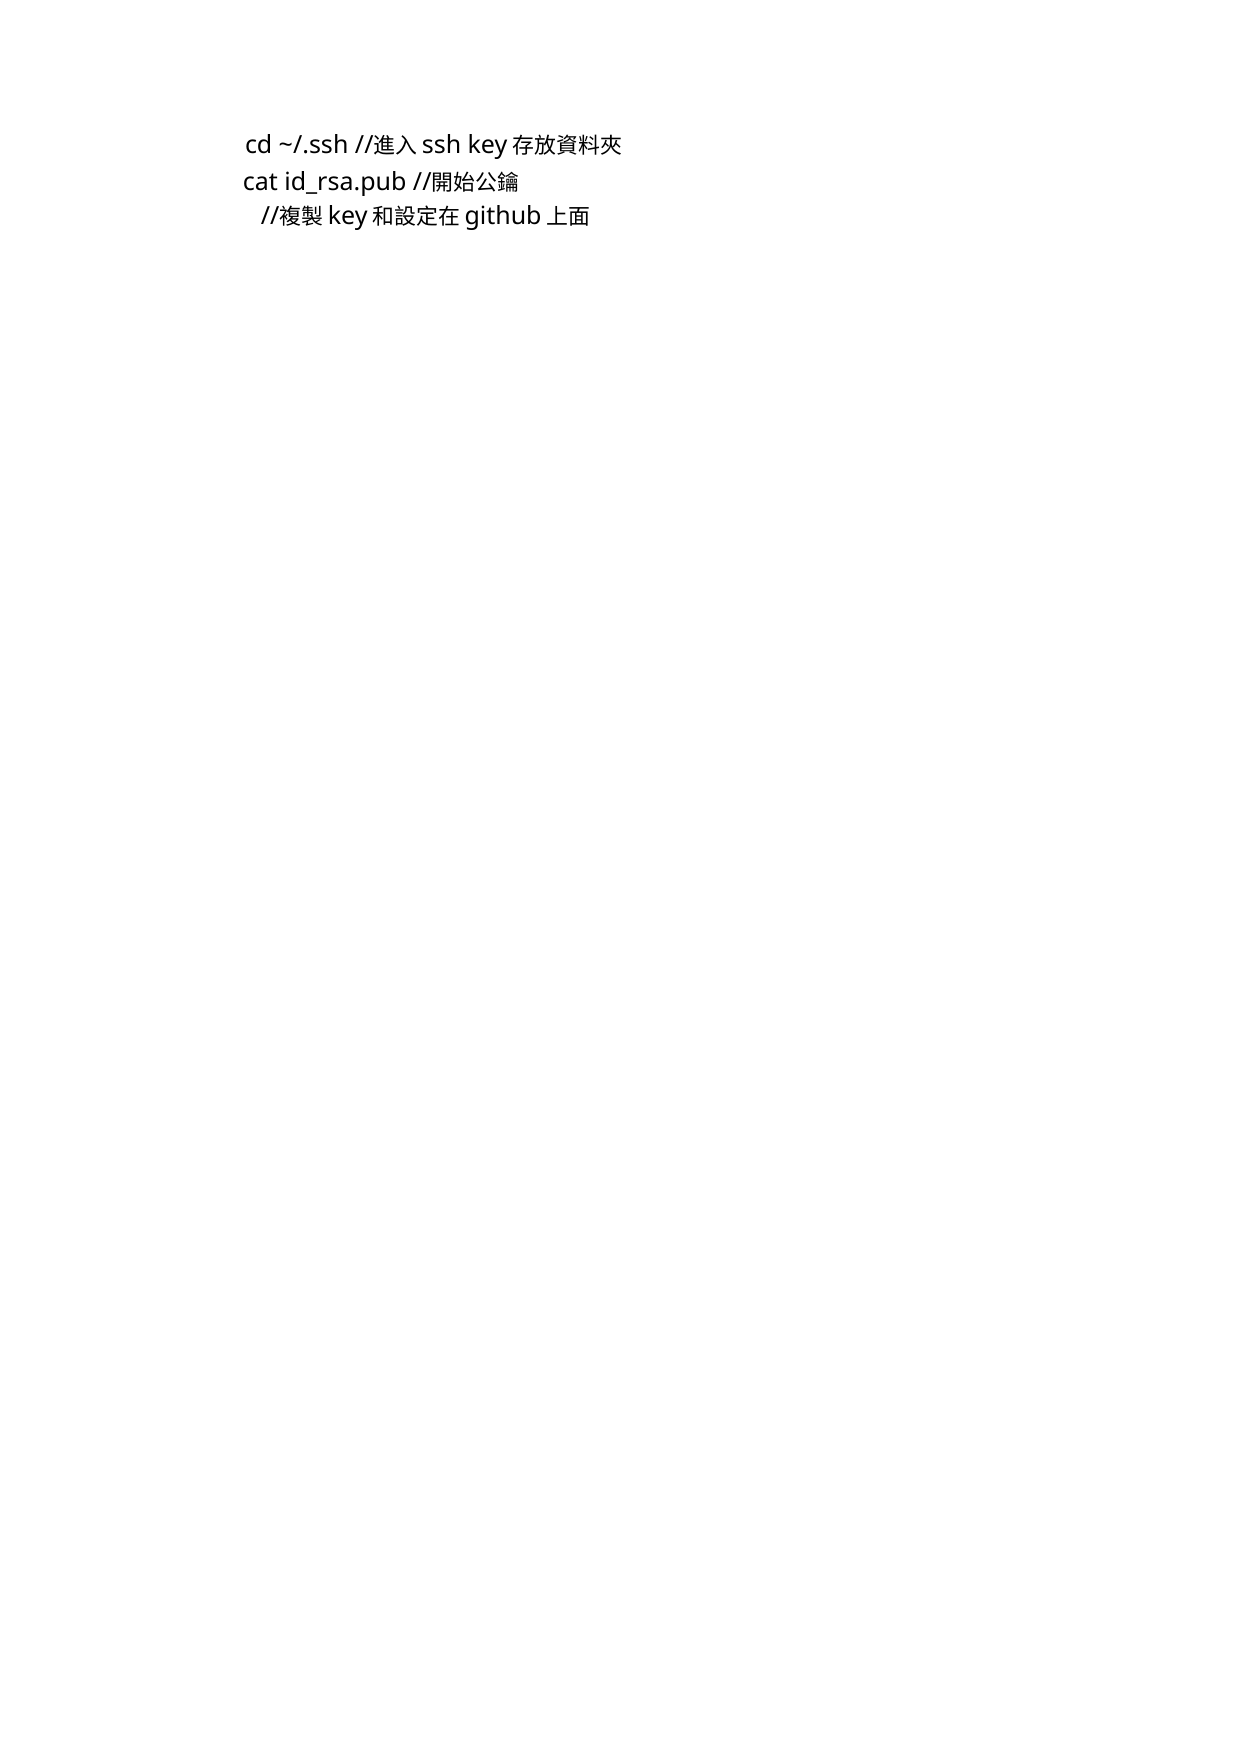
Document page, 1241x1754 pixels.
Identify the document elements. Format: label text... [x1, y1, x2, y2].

text //複製key和設定在github上面 [118, 198, 1122, 232]
text cat id_rsa.pub //開始公鑰 [118, 163, 1122, 198]
text cd ~/.ssh //進入ssh key存放資料夾 [118, 118, 1122, 163]
